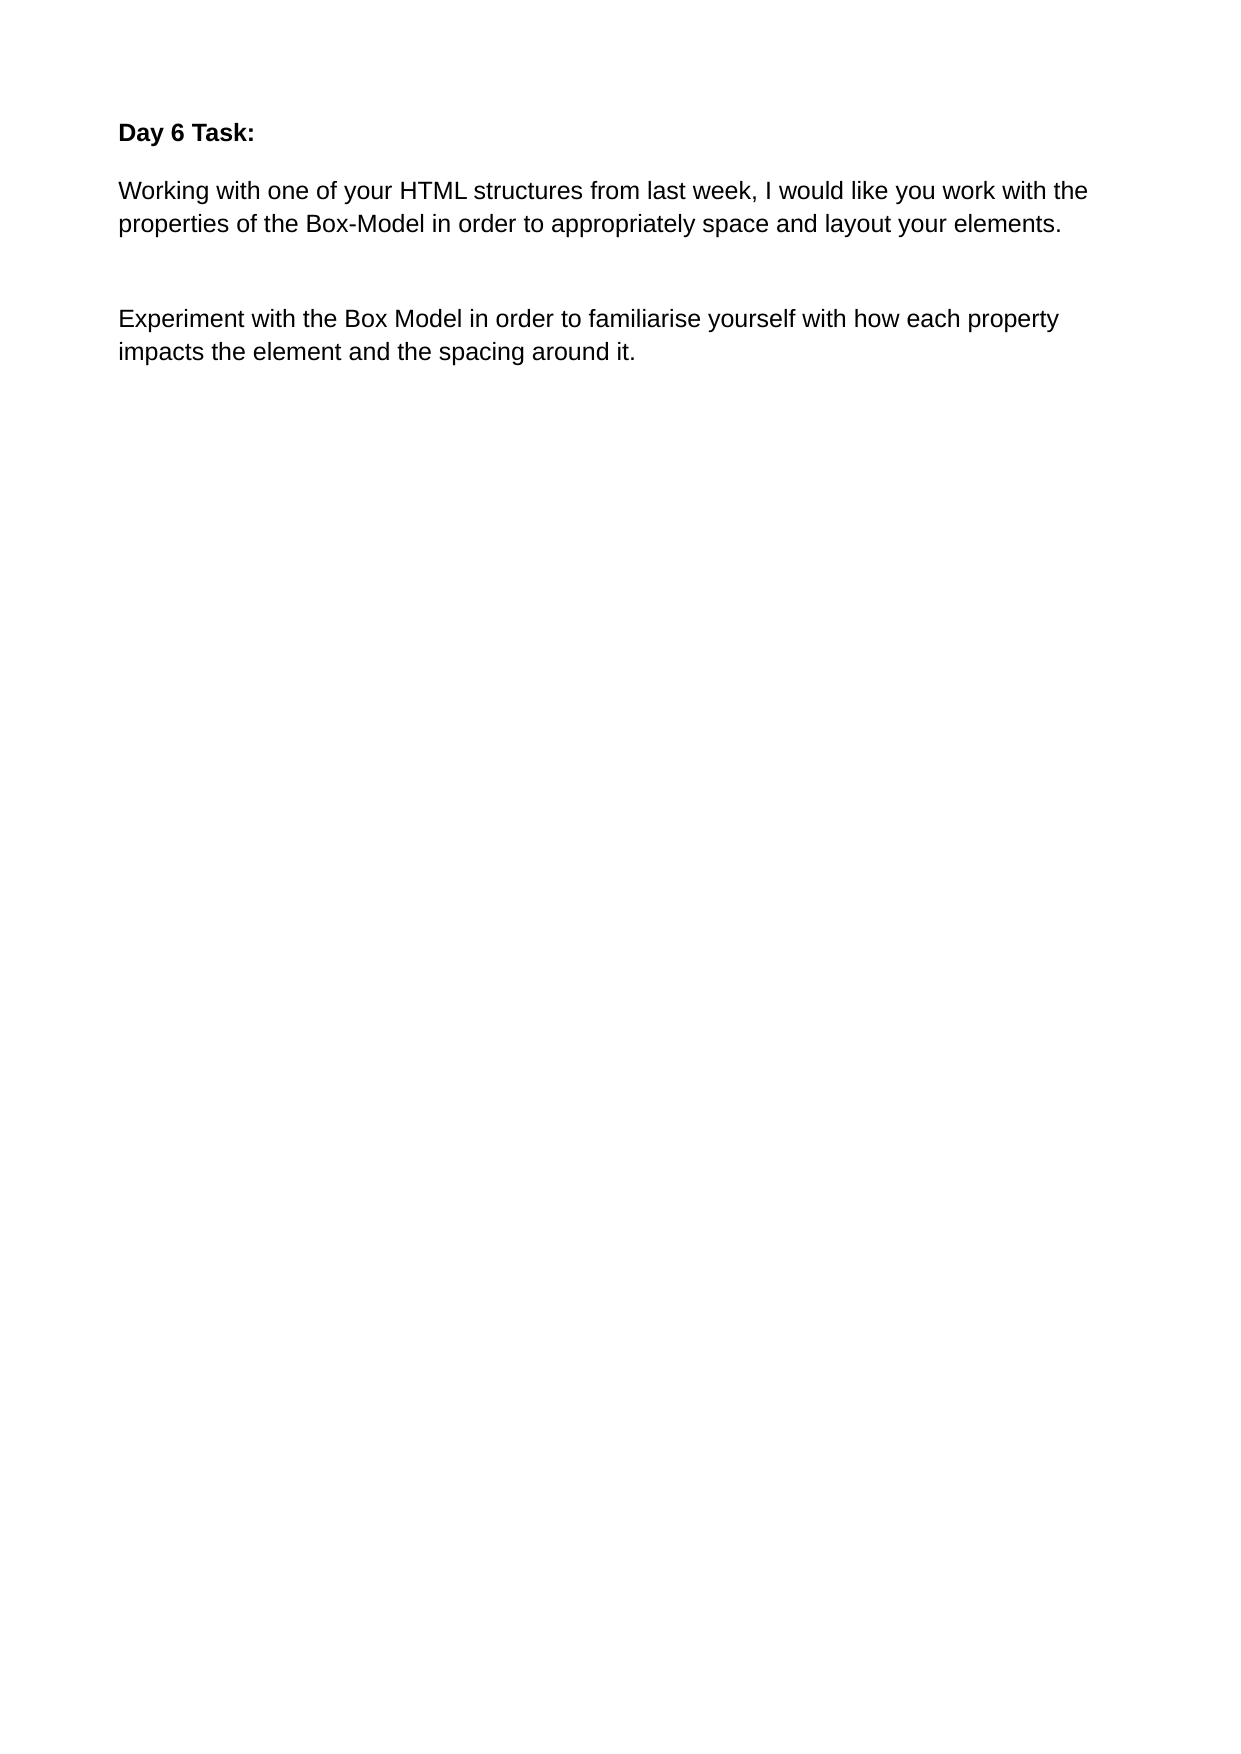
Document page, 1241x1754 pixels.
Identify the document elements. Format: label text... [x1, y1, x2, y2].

text Day 6 Task: [118, 118, 1122, 147]
text Experiment with the Box Model in order to familiarise yourself with how each property impacts the element and the spacing around it. [118, 304, 1122, 366]
text Working with one of your HTML structures from last week, I would like you work with the properties of the Box-Model in order to appropriately space and layout your elements. [118, 176, 1122, 237]
